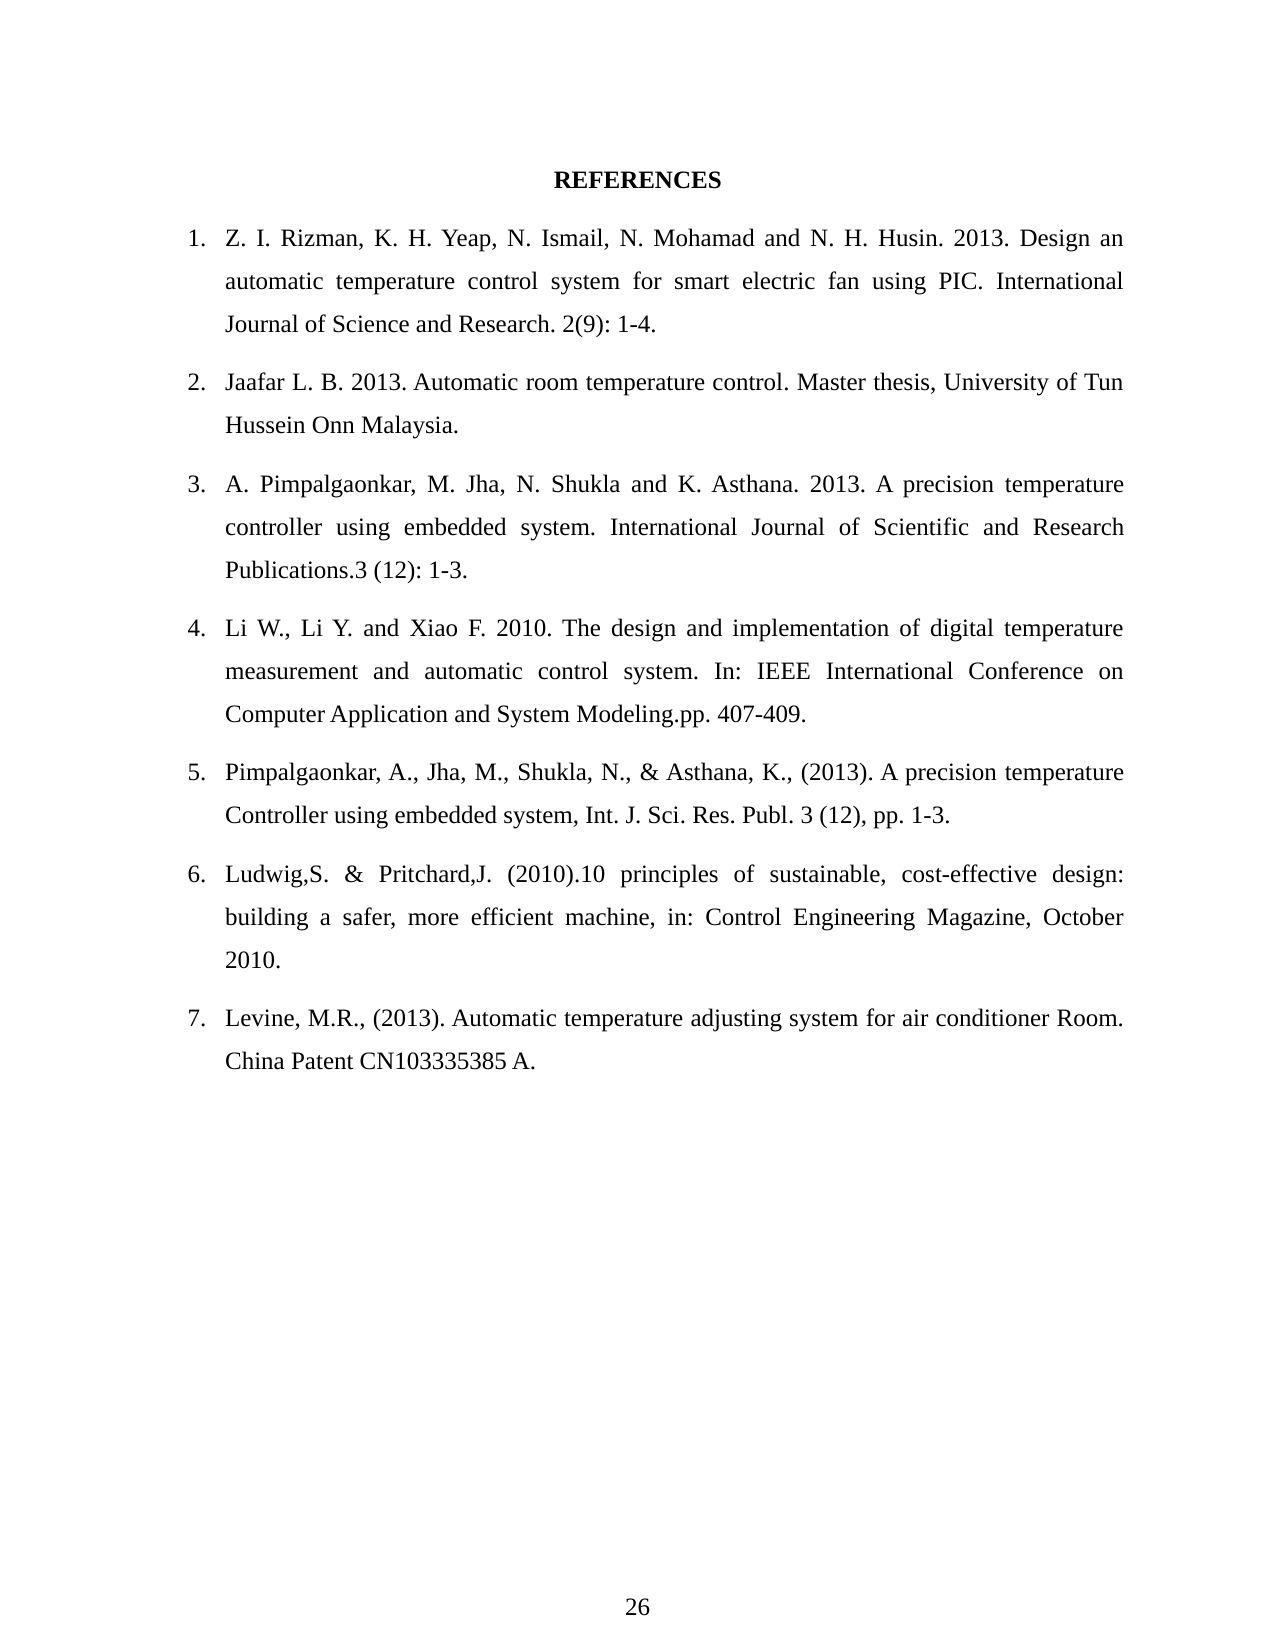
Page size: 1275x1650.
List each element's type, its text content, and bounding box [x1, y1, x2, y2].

list Levine, M.R., (2013). Automatic temperature adjusting system for air conditioner Room. China Patent CN103335385 A. [187, 1003, 1125, 1075]
list Pimpalgaonkar, A., Jha, M., Shukla, N., & Asthana, K., (2013). A precision temperature Controller using embedded system, Int. J. Sci. Res. Publ. 3 (12), pp. 1-3. [187, 757, 1125, 829]
list Ludwig,S. & Pritchard,J. (2010).10 principles of sustainable, cost-effective design: building a safer, more efficient machine, in: Control Engineering Magazine, October 2010. [187, 859, 1125, 974]
list Jaafar L. B. 2013. Automatic room temperature control. Master thesis, University of Tun Hussein Onn Malaysia. [187, 367, 1125, 439]
list A. Pimpalgaonkar, M. Jha, N. Shukla and K. Asthana. 2013. A precision temperature controller using embedded system. International Journal of Scientific and Research Publications.3 (12): 1-3. [187, 469, 1125, 584]
subtitle REFERENCES [150, 165, 1125, 194]
list Li W., Li Y. and Xiao F. 2010. The design and implementation of digital temperature measurement and automatic control system. In: IEEE International Conference on Computer Application and System Modeling.pp. 407-409. [187, 613, 1125, 728]
list Z. I. Rizman, K. H. Yeap, N. Ismail, N. Mohamad and N. H. Husin. 2013. Design an automatic temperature control system for smart electric fan using PIC. International Journal of Science and Research. 2(9): 1-4. [187, 223, 1125, 338]
